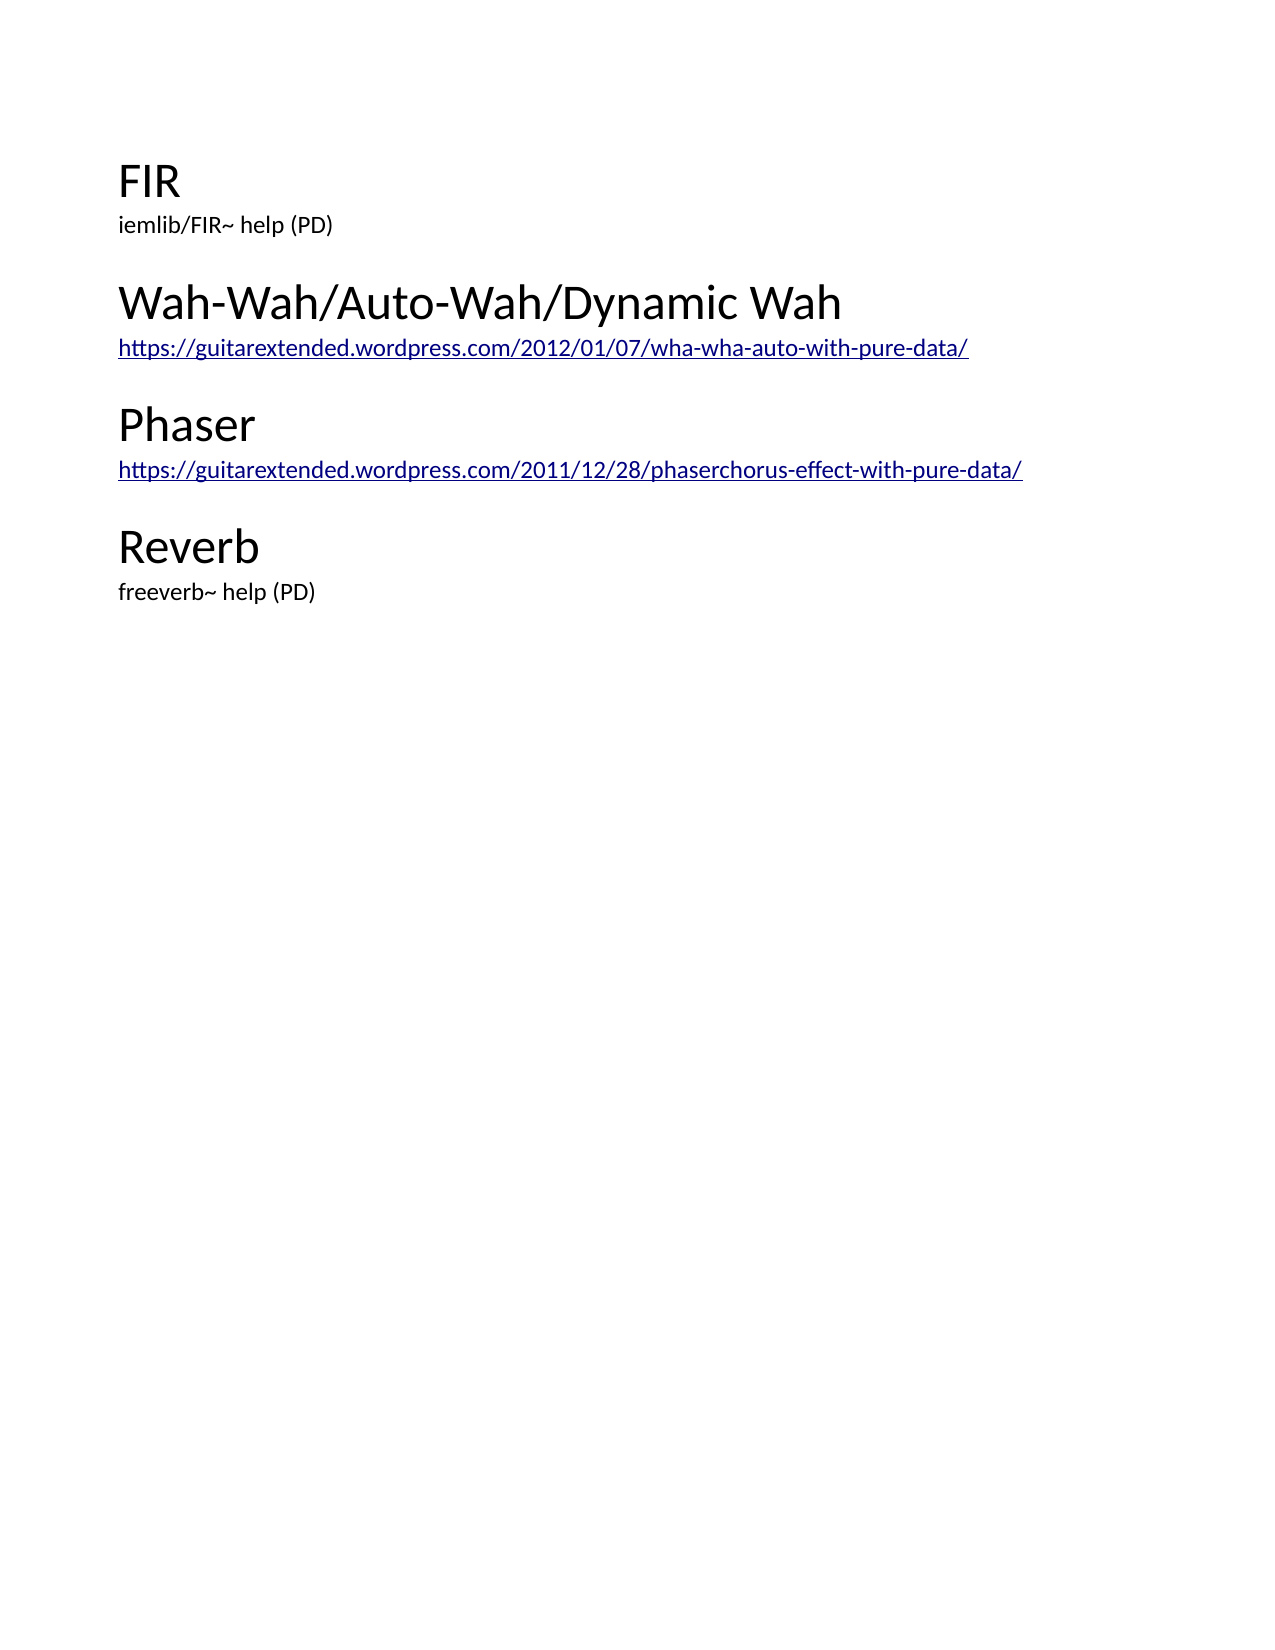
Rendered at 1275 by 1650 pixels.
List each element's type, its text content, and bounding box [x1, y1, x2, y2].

text https://guitarextended.wordpress.com/2011/12/28/phaserchorus-effect-with-pure-data/ [118, 454, 1157, 484]
text freeverb~ help (PD) [118, 576, 1157, 606]
text Wah-Wah/Auto-Wah/Dynamic Wah [118, 271, 1157, 332]
text iemlib/FIR~ help (PD) [118, 210, 1157, 240]
text FIR [118, 149, 1157, 210]
text Phaser [118, 393, 1157, 454]
text https://guitarextended.wordpress.com/2012/01/07/wha-wha-auto-with-pure-data/ [118, 332, 1157, 362]
text Reverb [118, 515, 1157, 576]
